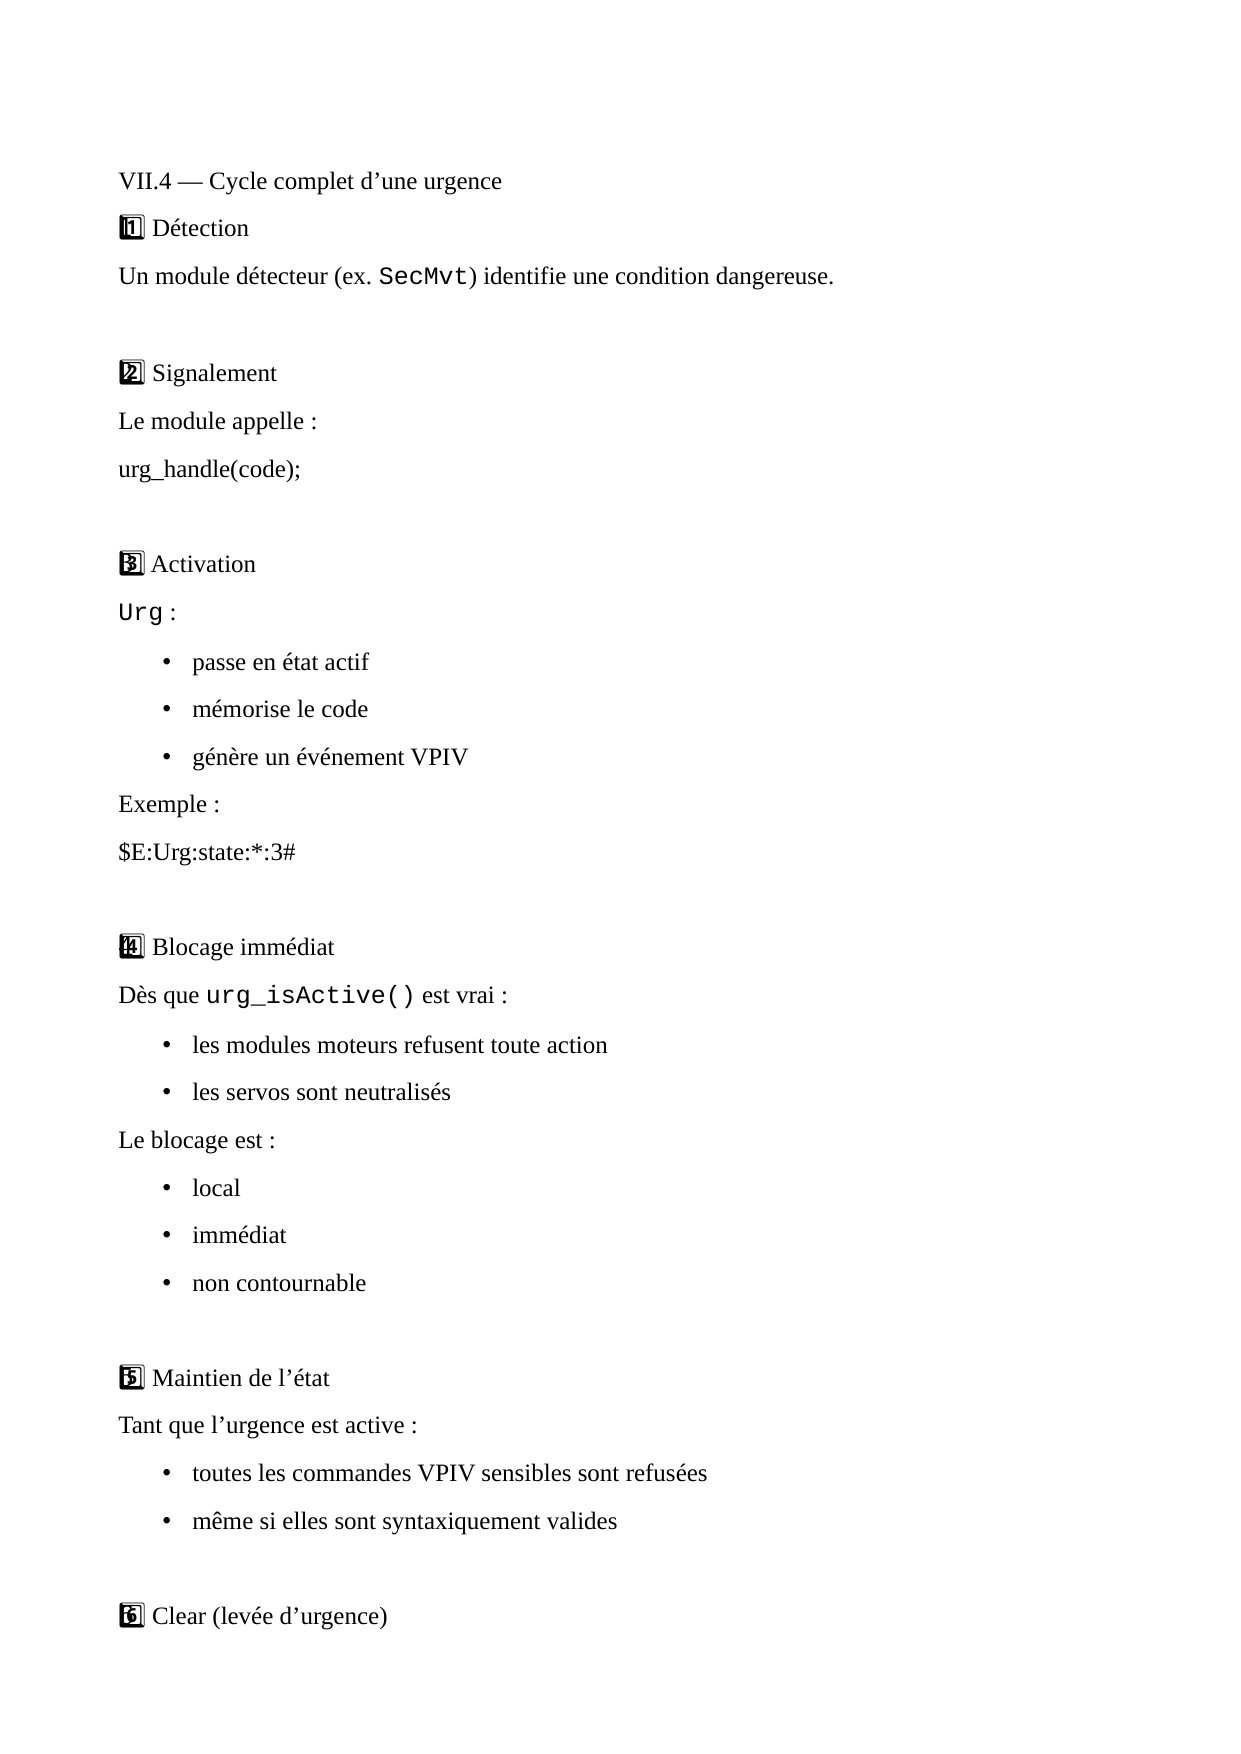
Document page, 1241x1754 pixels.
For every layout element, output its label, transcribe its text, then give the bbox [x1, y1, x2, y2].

list les servos sont neutralisés [162, 1077, 1122, 1106]
list passe en état actif [162, 647, 1122, 675]
text Un module détecteur (ex. SecMvt) identifie une condition dangereuse. [118, 261, 1122, 292]
list génère un événement VPIV [162, 742, 1122, 771]
list immédiat [162, 1220, 1122, 1249]
text urg_handle(code); [118, 454, 1122, 482]
text Tant que l’urgence est active : [118, 1411, 1122, 1439]
list les modules moteurs refusent toute action [162, 1030, 1122, 1058]
list non contournable [162, 1268, 1122, 1297]
text 2️⃣ Signalement [118, 358, 1122, 387]
list mémorise le code [162, 694, 1122, 723]
text VII.4 — Cycle complet d’une urgence [118, 166, 1122, 194]
text Le blocage est : [118, 1125, 1122, 1154]
text 6️⃣ Clear (levée d’urgence) [118, 1601, 1122, 1630]
text 4️⃣ Blocage immédiat [118, 932, 1122, 961]
text 1️⃣ Détection [118, 213, 1122, 242]
list local [162, 1173, 1122, 1201]
text Le module appelle : [118, 406, 1122, 435]
text 3️⃣ Activation [118, 549, 1122, 578]
text Exemple : [118, 789, 1122, 818]
list toutes les commandes VPIV sensibles sont refusées [162, 1458, 1122, 1487]
text $E:Urg:state:*:3# [118, 837, 1122, 866]
text Urg : [118, 597, 1122, 627]
text 5️⃣ Maintien de l’état [118, 1363, 1122, 1392]
text Dès que urg_isActive() est vrai : [118, 980, 1122, 1011]
list même si elles sont syntaxiquement valides [162, 1506, 1122, 1534]
